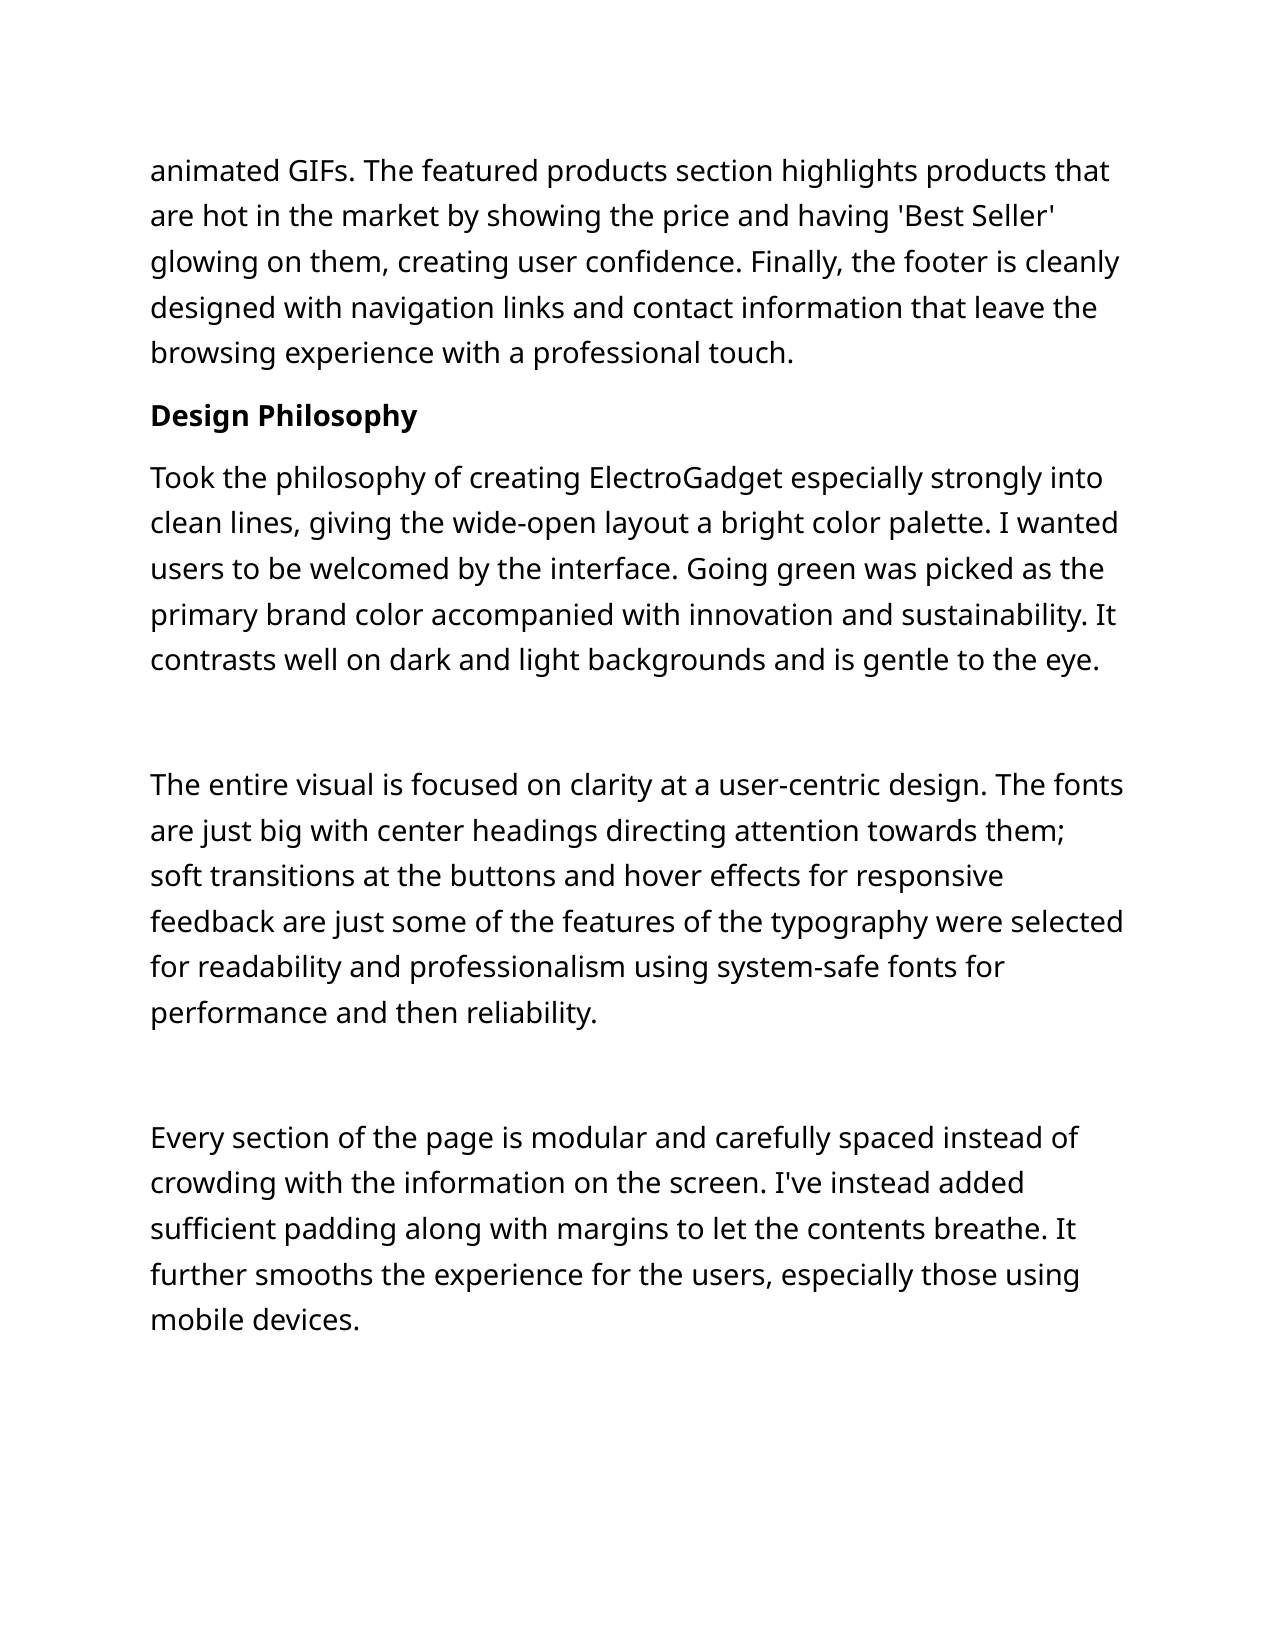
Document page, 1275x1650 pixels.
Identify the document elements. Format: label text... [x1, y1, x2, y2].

text Design Philosophy [150, 395, 1125, 434]
text Took the philosophy of creating ElectroGadget especially strongly into clean lines, giving the wide-open layout a bright color palette. I wanted users to be welcomed by the interface. Going green was picked as the primary brand color accompanied with innovation and sustainability. It contrasts well on dark and light backgrounds and is gentle to the eye. [150, 457, 1125, 679]
text The entire visual is focused on clarity at a user-centric design. The fonts are just big with center headings directing attention towards them; soft transitions at the buttons and hover effects for responsive feedback are just some of the features of the typography were selected for readability and professionalism using system-safe fonts for performance and then reliability. [150, 764, 1125, 1032]
text animated GIFs. The featured products section highlights products that are hot in the market by showing the price and having 'Best Seller' glowing on them, creating user confidence. Finally, the footer is cleanly designed with navigation links and contact information that leave the browsing experience with a professional touch. [150, 150, 1125, 372]
text Every section of the page is modular and carefully spaced instead of crowding with the information on the screen. I've instead added sufficient padding along with margins to let the contents breathe. It further smooths the experience for the users, especially those using mobile devices. [150, 1117, 1125, 1339]
